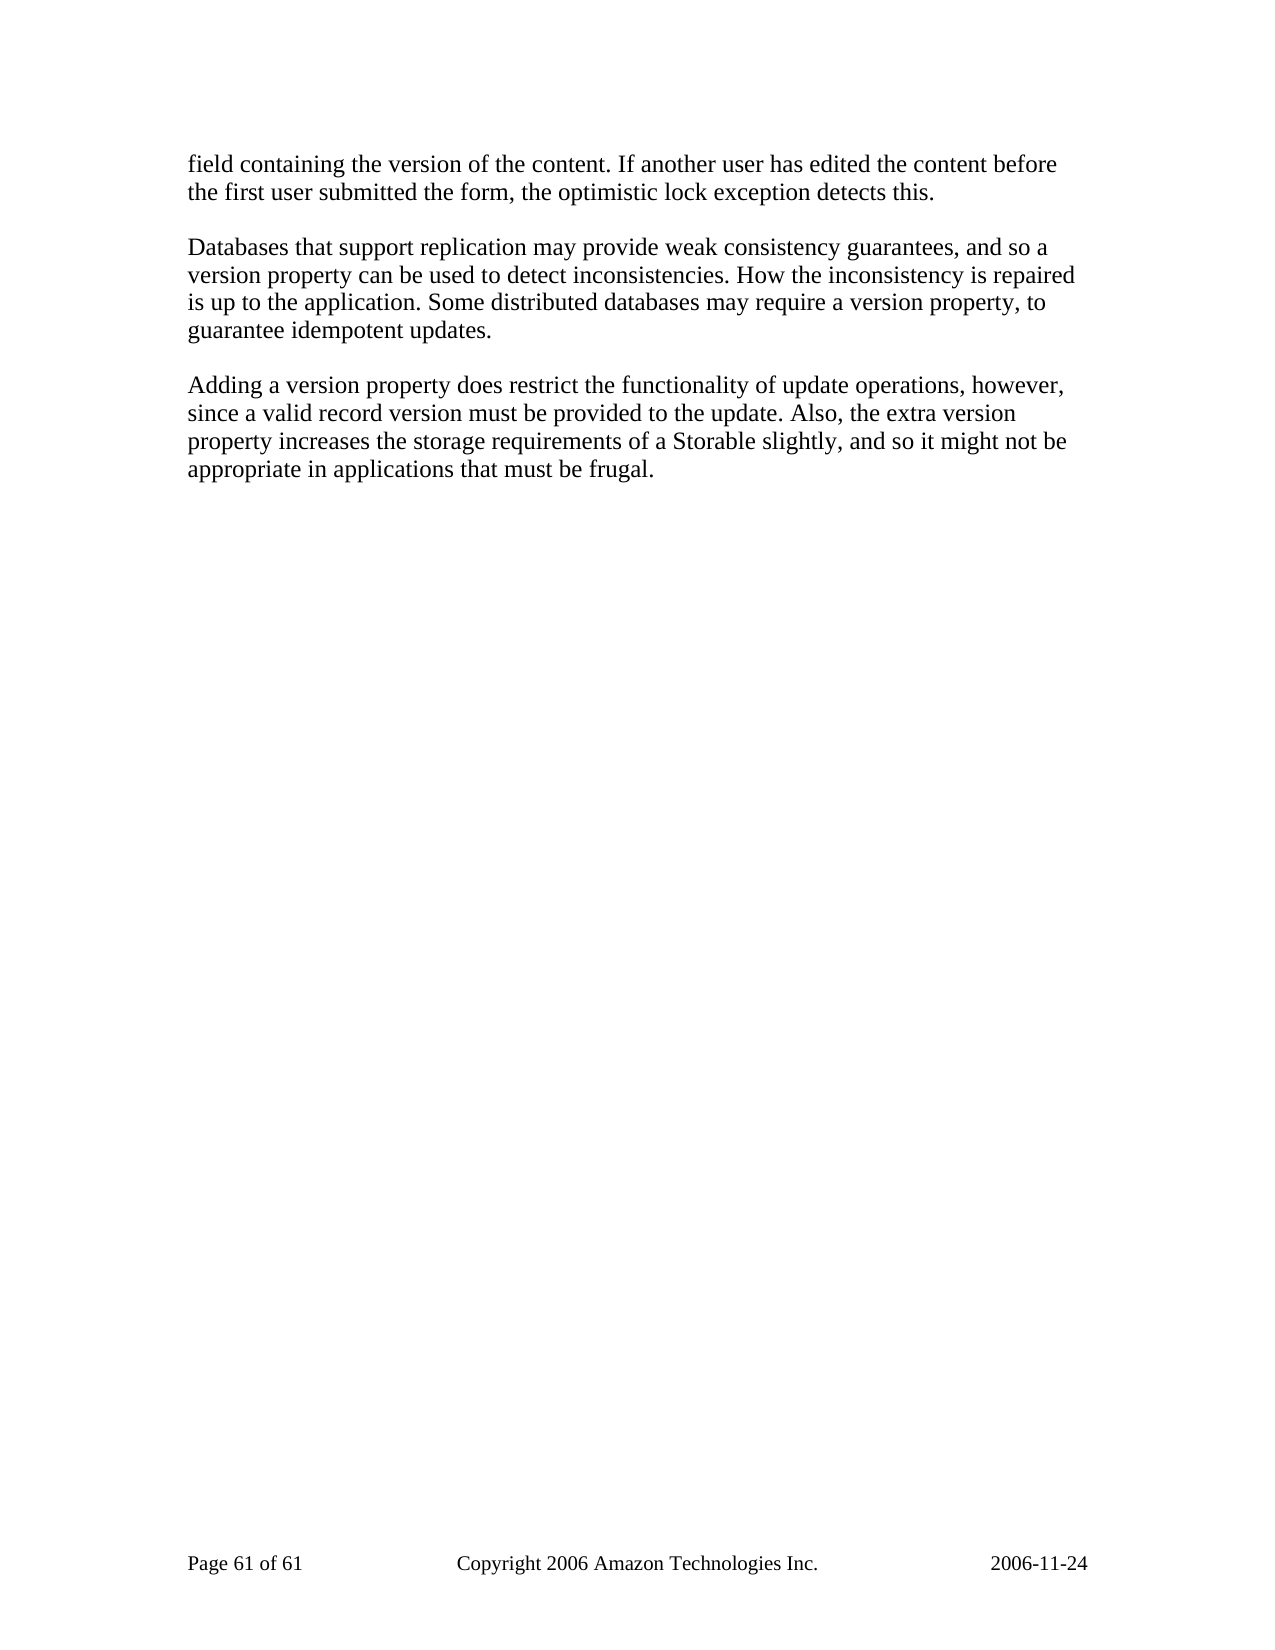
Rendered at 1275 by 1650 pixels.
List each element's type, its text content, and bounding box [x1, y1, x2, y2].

text Adding a version property does restrict the functionality of update operations, however, since a valid record version must be provided to the update. Also, the extra version property increases the storage requirements of a Storable slightly, and so it might not be appropriate in applications that must be frugal. [187, 372, 1087, 482]
text Databases that support replication may provide weak consistency guarantees, and so a version property can be used to detect inconsistencies. How the inconsistency is repaired is up to the application. Some distributed databases may require a version property, to guarantee idempotent updates. [187, 233, 1087, 344]
text field containing the version of the content. If another user has edited the content before the first user submitted the form, the optimistic lock exception detects this. [187, 150, 1087, 205]
